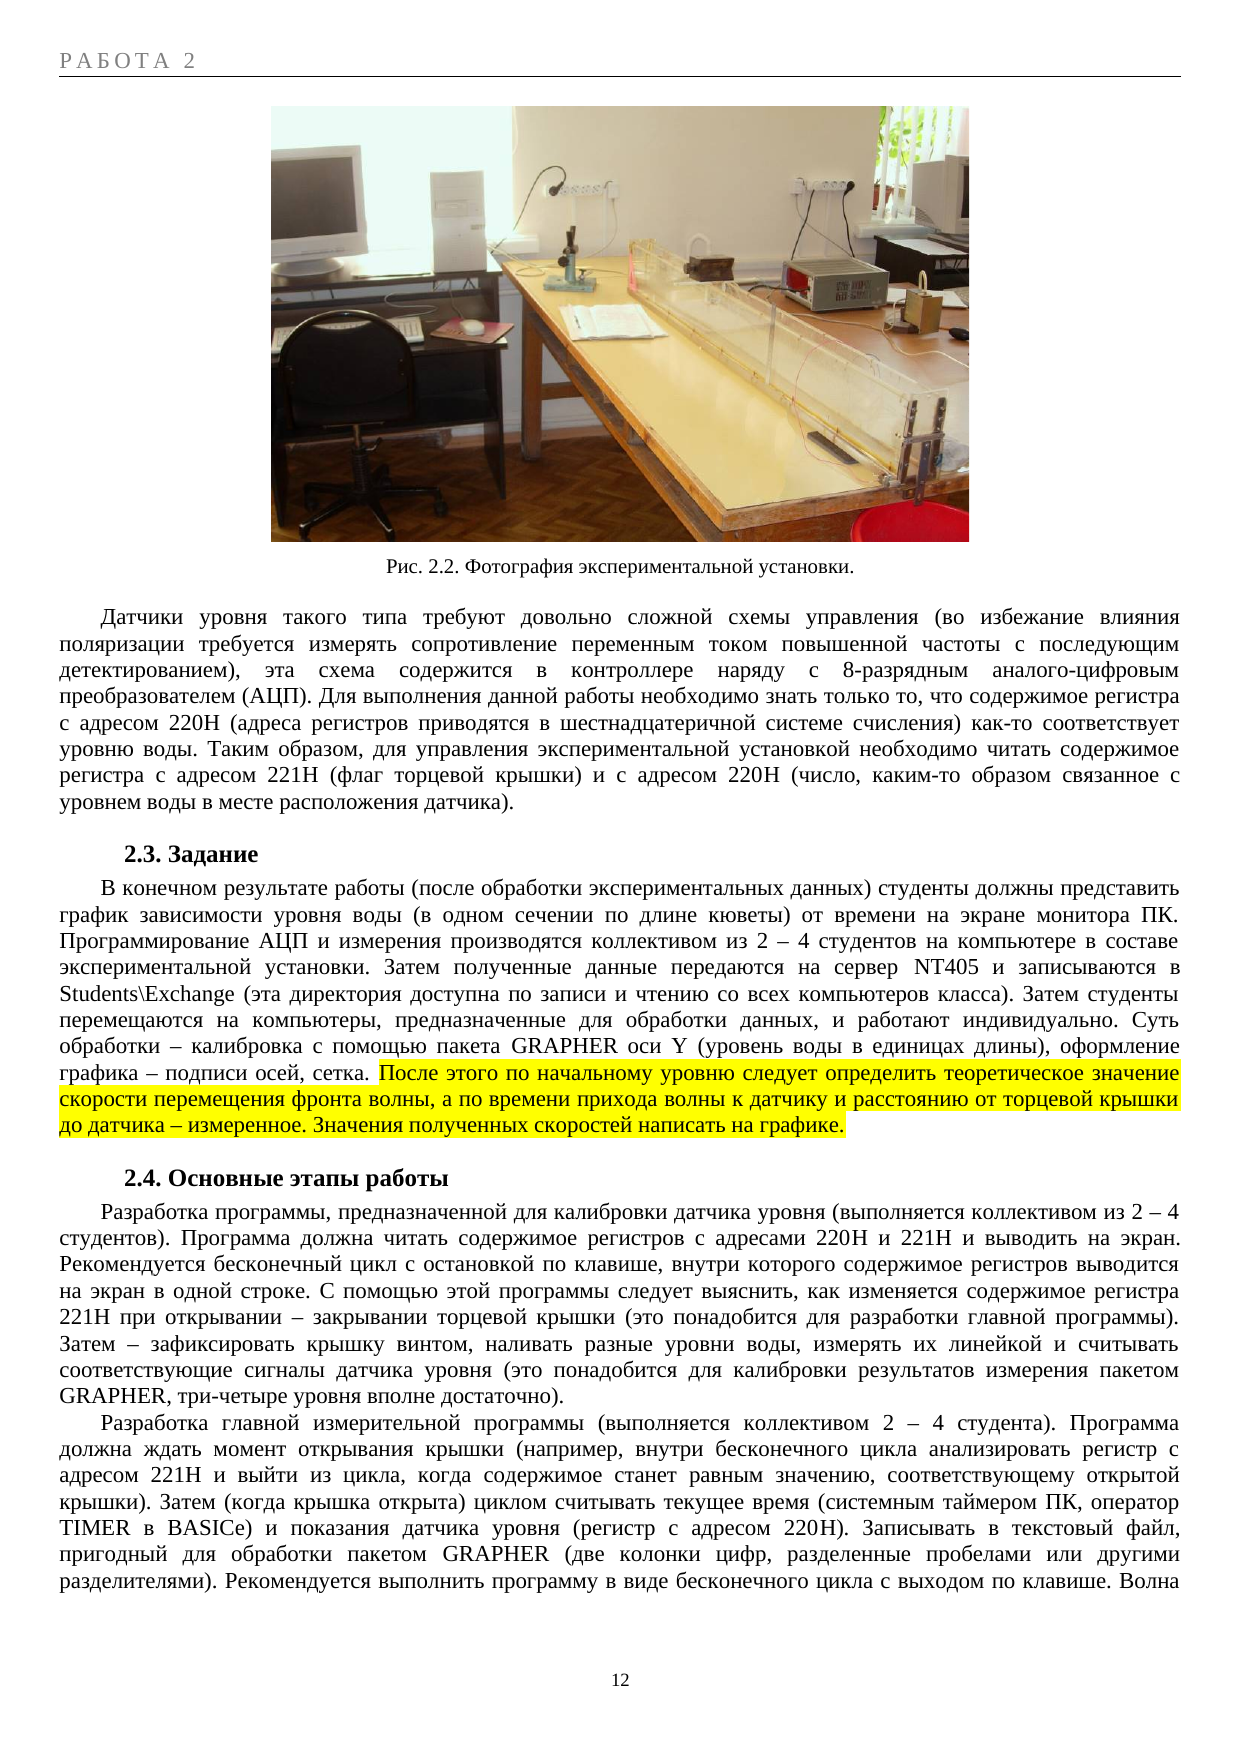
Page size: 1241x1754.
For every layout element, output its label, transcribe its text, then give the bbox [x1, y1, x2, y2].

subtitle Основные этапы работы [71, 1163, 1181, 1192]
text Разработка главной измерительной программы (выполняется коллективом 2 – 4 студента). Программа должна ждать момент открывания крышки (например, внутри бесконечного цикла анализировать регистр с адресом 221H и выйти из цикла, когда содержимое станет равным значению, соответствующему открытой крышки). Затем (когда крышка открыта) циклом считывать текущее время (системным таймером ПК, оператор TIMER в BASICе) и показания датчика уровня (регистр с адресом 220H). Записывать в текстовый файл, пригодный для обработки пакетом GRAPHER (две колонки цифр, разделенные пробелами или другими разделителями). Рекомендуется выполнить программу в виде бесконечного цикла с выходом по клавише. Волна [59, 1409, 1181, 1593]
picture [271, 106, 970, 542]
text Датчики уровня такого типа требуют довольно сложной схемы управления (во избежание влияния поляризации требуется измерять сопротивление переменным током повышенной частоты с последующим детектированием), эта схема содержится в контроллере наряду с 8-разрядным аналого-цифровым преобразователем (АЦП). Для выполнения данной работы необходимо знать только то, что содержимое регистра с адресом 220H (адреса регистров приводятся в шестнадцатеричной системе счисления) как-то соответствует уровню воды. Таким образом, для управления экспериментальной установкой необходимо читать содержимое регистра с адресом 221H (флаг торцевой крышки) и с адресом 220H (число, каким-то образом связанное с уровнем воды в месте расположения датчика). [59, 603, 1181, 814]
subtitle Задание [71, 839, 1181, 868]
text В конечном результате работы (после обработки экспериментальных данных) студенты должны представить график зависимости уровня воды (в одном сечении по длине кюветы) от времени на экране монитора ПК. Программирование АЦП и измерения производятся коллективом из 2 – 4 студентов на компьютере в составе экспериментальной установки. Затем полученные данные передаются на сервер NT405 и записываются в Students\Exchange (эта директория доступна по записи и чтению со всех компьютеров класса). Затем студенты перемещаются на компьютеры, предназначенные для обработки данных, и работают индивидуально. Суть обработки – калибровка с помощью пакета GRAPHER оси Y (уровень воды в единицах длины), оформление графика – подписи осей, сетка. После этого по начальному уровню следует определить теоретическое значение скорости перемещения фронта волны, а по времени прихода волны к датчику и расстоянию от торцевой крышки до датчика – измеренное. Значения полученных скоростей написать на графике. [59, 874, 1181, 1138]
text Рис. 2.2. Фотография экспериментальной установки. [59, 554, 1181, 578]
text Разработка программы, предназначенной для калибровки датчика уровня (выполняется коллективом из 2 – 4 студентов). Программа должна читать содержимое регистров с адресами 220H и 221H и выводить на экран. Рекомендуется бесконечный цикл с остановкой по клавише, внутри которого содержимое регистров выводится на экран в одной строке. С помощью этой программы следует выяснить, как изменяется содержимое регистра 221H при открывании – закрывании торцевой крышки (это понадобится для разработки главной программы). Затем – зафиксировать крышку винтом, наливать разные уровни воды, измерять их линейкой и считывать соответствующие сигналы датчика уровня (это понадобится для калибровки результатов измерения пакетом GRAPHER, три-четыре уровня вполне достаточно). [59, 1198, 1181, 1409]
